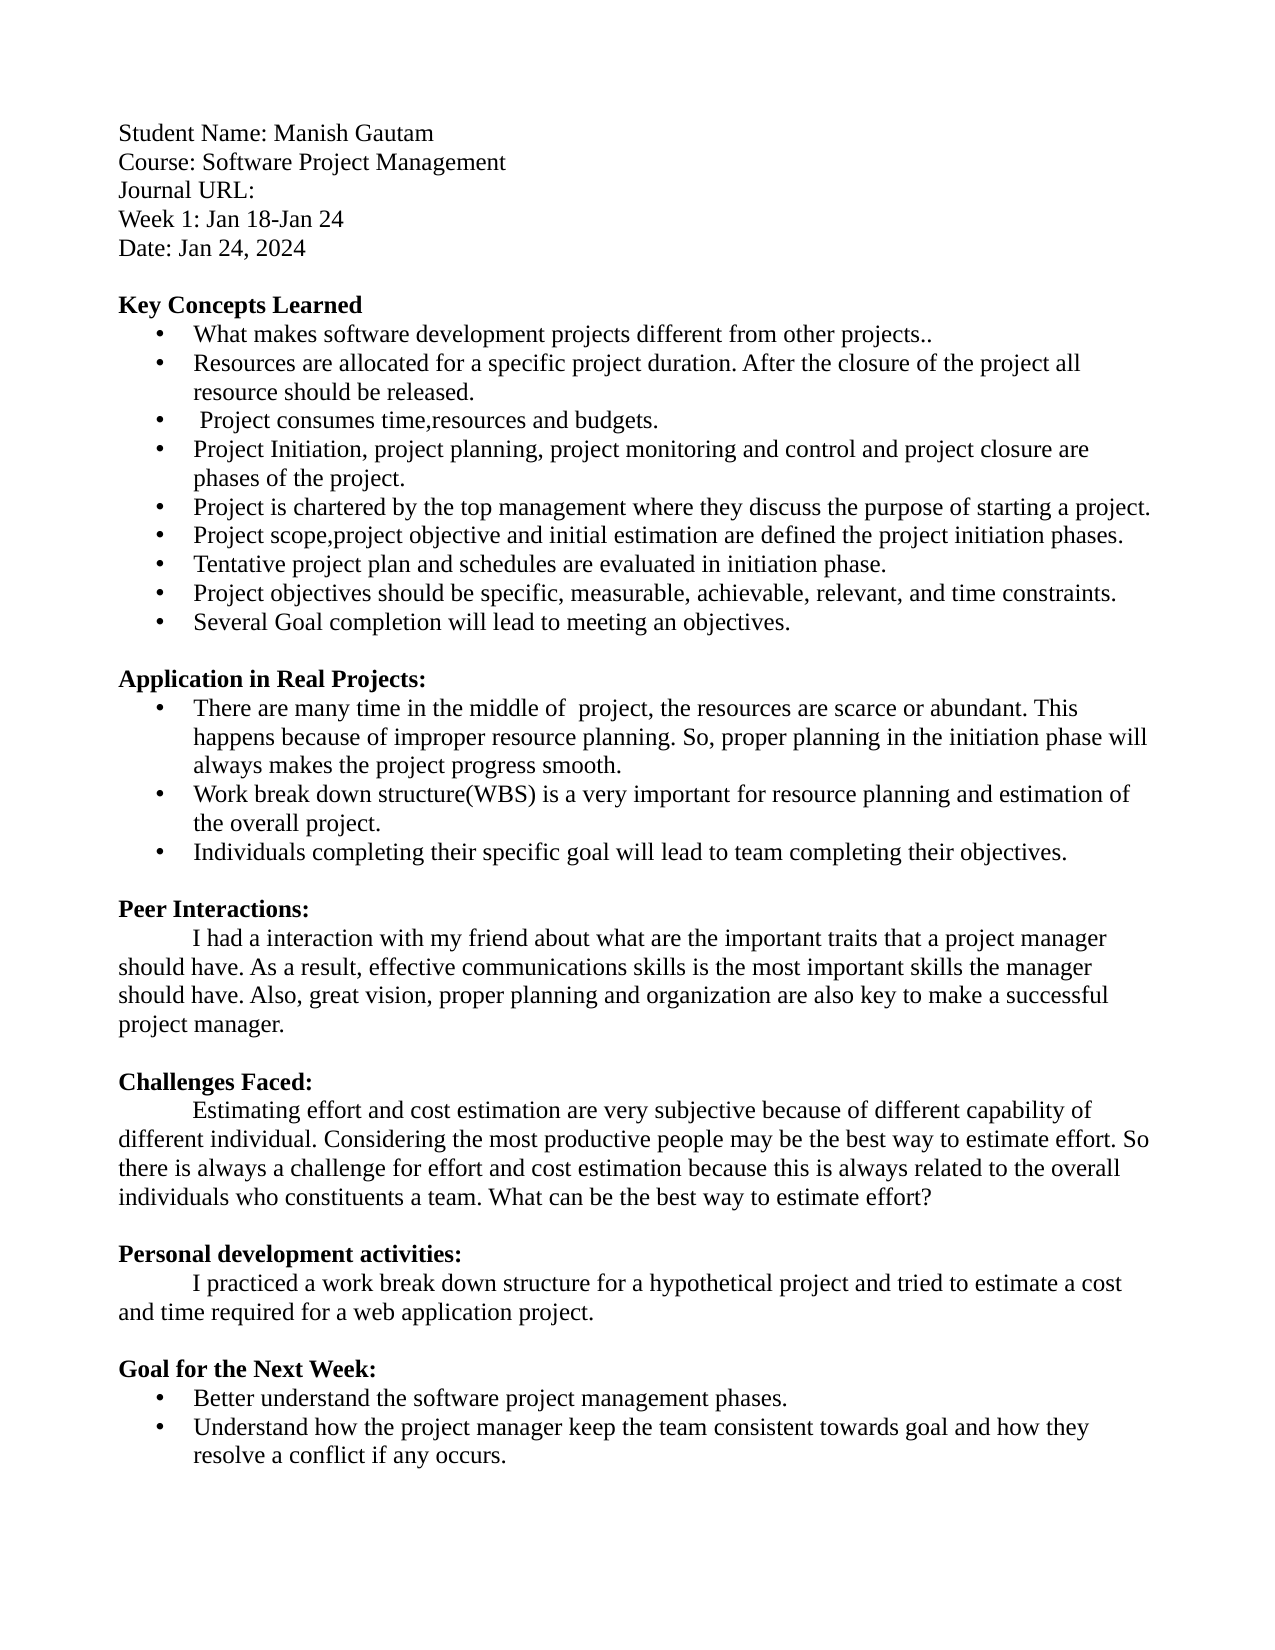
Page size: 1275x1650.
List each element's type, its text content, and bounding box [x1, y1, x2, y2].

list Better understand the software project management phases. [156, 1383, 1157, 1412]
list Project is chartered by the top management where they discuss the purpose of starting a project. [156, 492, 1157, 521]
text Challenges Faced: [118, 1067, 1157, 1096]
list Project consumes time,resources and budgets. [156, 406, 1157, 434]
text Peer Interactions: I had a interaction with my friend about what are the important traits that a project manager should have. As a result, effective communications skills is the most important skills the manager should have. Also, great vision, proper planning and organization are also key to make a successful project manager. [118, 894, 1157, 1038]
list Project Initiation, project planning, project monitoring and control and project closure are phases of the project. [156, 434, 1157, 492]
text Week 1: Jan 18-Jan 24 Date: Jan 24, 2024 [118, 204, 1157, 262]
text Key Concepts Learned [118, 291, 1157, 319]
list Understand how the project manager keep the team consistent towards goal and how they resolve a conflict if any occurs. [156, 1412, 1157, 1469]
list What makes software development projects different from other projects.. [156, 319, 1157, 348]
list Work break down structure(WBS) is a very important for resource planning and estimation of the overall project. [156, 779, 1157, 837]
text Journal URL: [118, 176, 1157, 204]
text Student Name: Manish Gautam [118, 118, 1157, 147]
text Goal for the Next Week: [118, 1354, 1157, 1383]
text Estimating effort and cost estimation are very subjective because of different capability of different individual. Considering the most productive people may be the best way to estimate effort. So there is always a challenge for effort and cost estimation because this is always related to the overall individuals who constituents a team. What can be the best way to estimate effort? [118, 1096, 1157, 1211]
list Tentative project plan and schedules are evaluated in initiation phase. [156, 549, 1157, 578]
text Application in Real Projects: [118, 664, 1157, 693]
text I practiced a work break down structure for a hypothetical project and tried to estimate a cost and time required for a web application project. [118, 1268, 1157, 1326]
list Resources are allocated for a specific project duration. After the closure of the project all resource should be released. [156, 348, 1157, 406]
text Personal development activities: [118, 1239, 1157, 1268]
list There are many time in the middle of project, the resources are scarce or abundant. This happens because of improper resource planning. So, proper planning in the initiation phase will always makes the project progress smooth. [156, 693, 1157, 779]
text Course: Software Project Management [118, 147, 1157, 176]
list Project objectives should be specific, measurable, achievable, relevant, and time constraints. [156, 578, 1157, 607]
list Individuals completing their specific goal will lead to team completing their objectives. [156, 837, 1157, 866]
list Project scope,project objective and initial estimation are defined the project initiation phases. [156, 521, 1157, 549]
list Several Goal completion will lead to meeting an objectives. [156, 607, 1157, 636]
